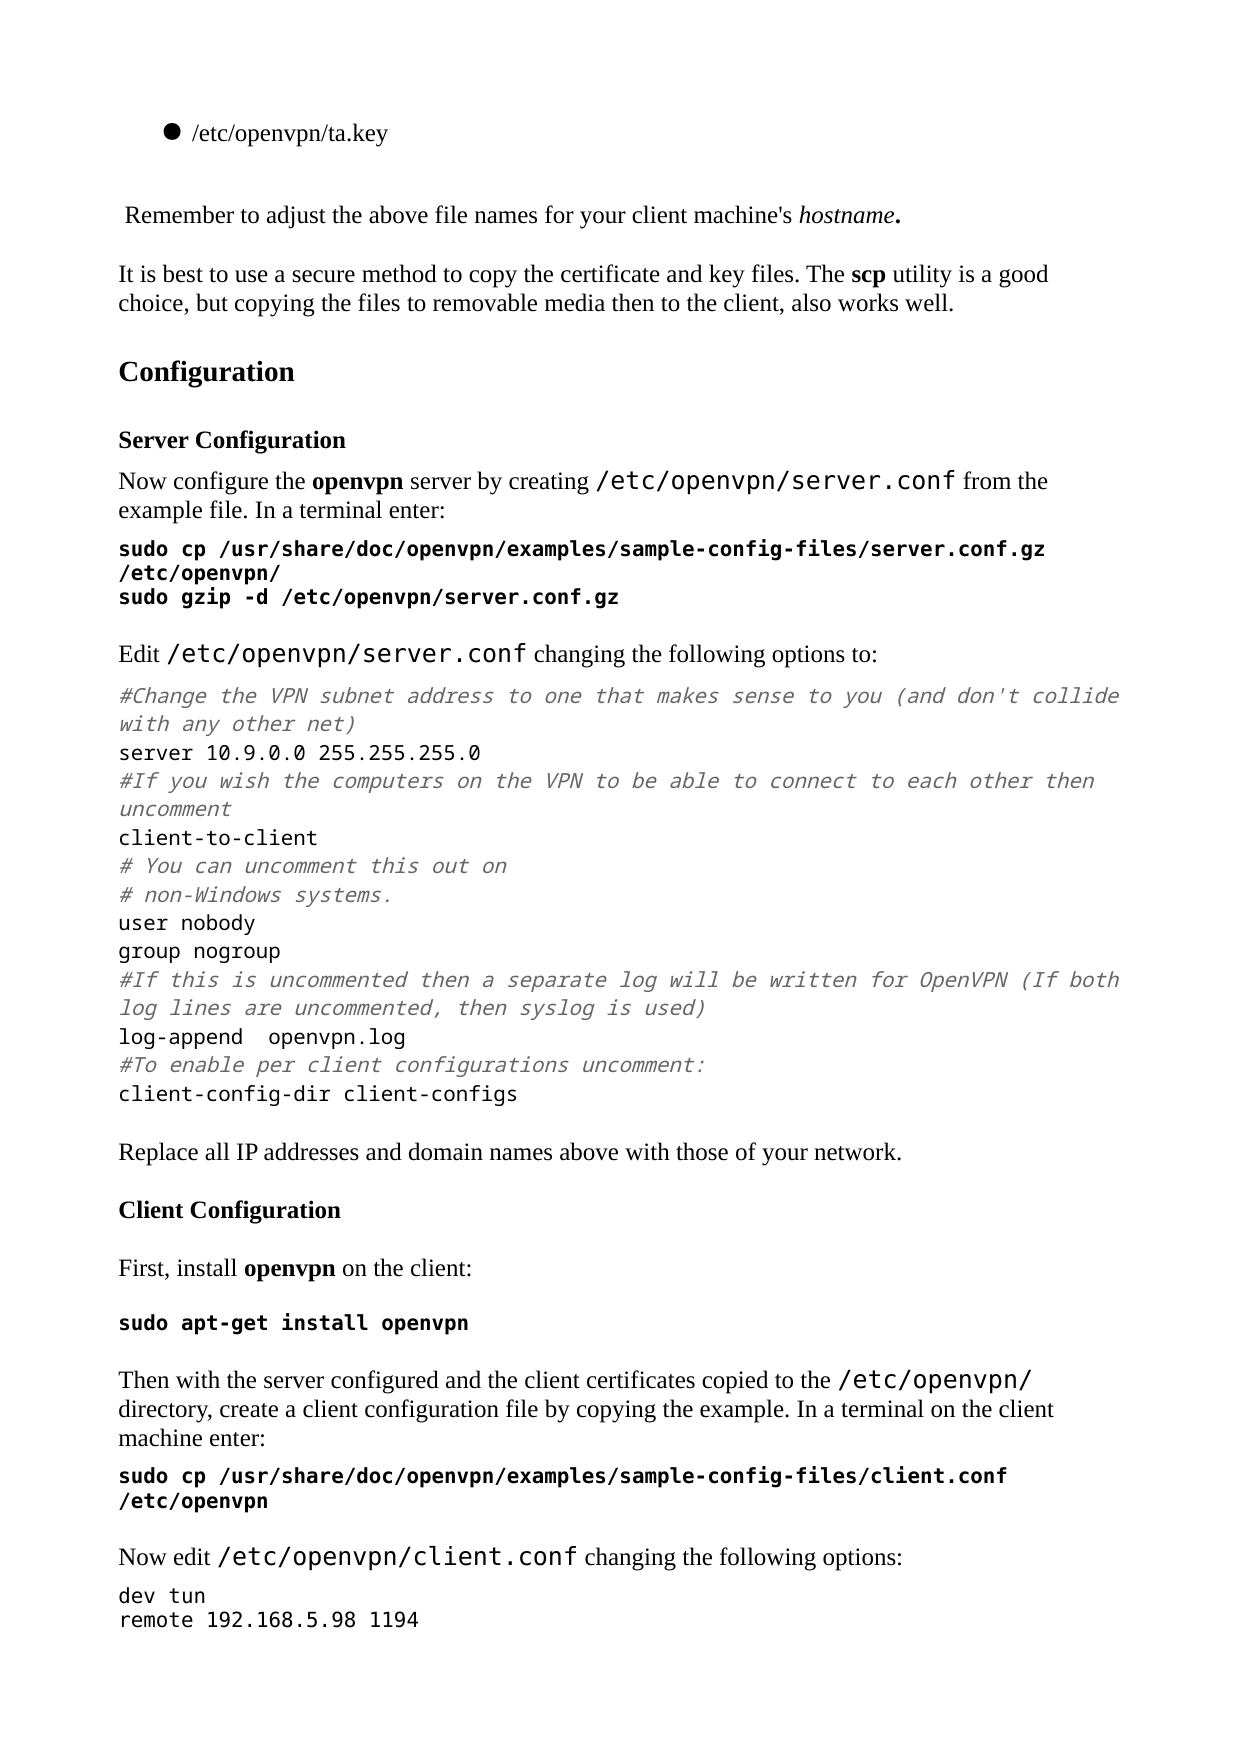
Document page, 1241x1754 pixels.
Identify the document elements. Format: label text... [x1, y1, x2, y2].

text client-to-client [118, 823, 1122, 851]
text It is best to use a secure method to copy the certificate and key files. The scp utility is a good choice, but copying the files to removable media then to the client, also works well. [118, 259, 1122, 316]
text #If you wish the computers on the VPN to be able to connect to each other then uncomment [118, 766, 1122, 823]
text # You can uncomment this out on [118, 851, 1122, 880]
text #Change the VPN subnet address to one that makes sense to you (and don't collide with any other net) [118, 681, 1122, 738]
text sudo apt-get install openvpn [118, 1311, 1122, 1336]
text # non-Windows systems. [118, 880, 1122, 908]
text user nobody [118, 908, 1122, 937]
text Remember to adjust the above file names for your client machine's hostname. [118, 201, 1122, 229]
text log-append openvpn.log [118, 1022, 1122, 1050]
text First, install openvpn on the client: [118, 1253, 1122, 1282]
subtitle Configuration [118, 354, 1122, 387]
subtitle Server Configuration [118, 425, 1122, 454]
text group nogroup [118, 937, 1122, 965]
text dev tun [118, 1584, 1122, 1608]
list /etc/openvpn/ta.key [162, 118, 1122, 147]
text sudo cp /usr/share/doc/openvpn/examples/sample-config-files/client.conf /etc/openvpn [118, 1464, 1122, 1513]
text client-config-dir client-configs [118, 1079, 1122, 1107]
text Now edit /etc/openvpn/client.conf changing the following options: [118, 1542, 1122, 1572]
text Edit /etc/openvpn/server.conf changing the following options to: [118, 639, 1122, 668]
text Then with the server configured and the client certificates copied to the /etc/openvpn/ directory, create a client configuration file by copying the example. In a terminal on the client machine enter: [118, 1365, 1122, 1452]
text Now configure the openvpn server by creating /etc/openvpn/server.conf from the example file. In a terminal enter: [118, 466, 1122, 524]
text #If this is uncommented then a separate log will be written for OpenVPN (If both log lines are uncommented, then syslog is used) [118, 965, 1122, 1022]
text #To enable per client configurations uncomment: [118, 1050, 1122, 1079]
text Replace all IP addresses and domain names above with those of your network. [118, 1137, 1122, 1166]
text sudo gzip -d /etc/openvpn/server.conf.gz [118, 585, 1122, 609]
text remote 192.168.5.98 1194 [118, 1608, 1122, 1633]
subtitle Client Configuration [118, 1195, 1122, 1224]
text sudo cp /usr/share/doc/openvpn/examples/sample-config-files/server.conf.gz /etc/openvpn/ [118, 537, 1122, 585]
text server 10.9.0.0 255.255.255.0 [118, 738, 1122, 766]
